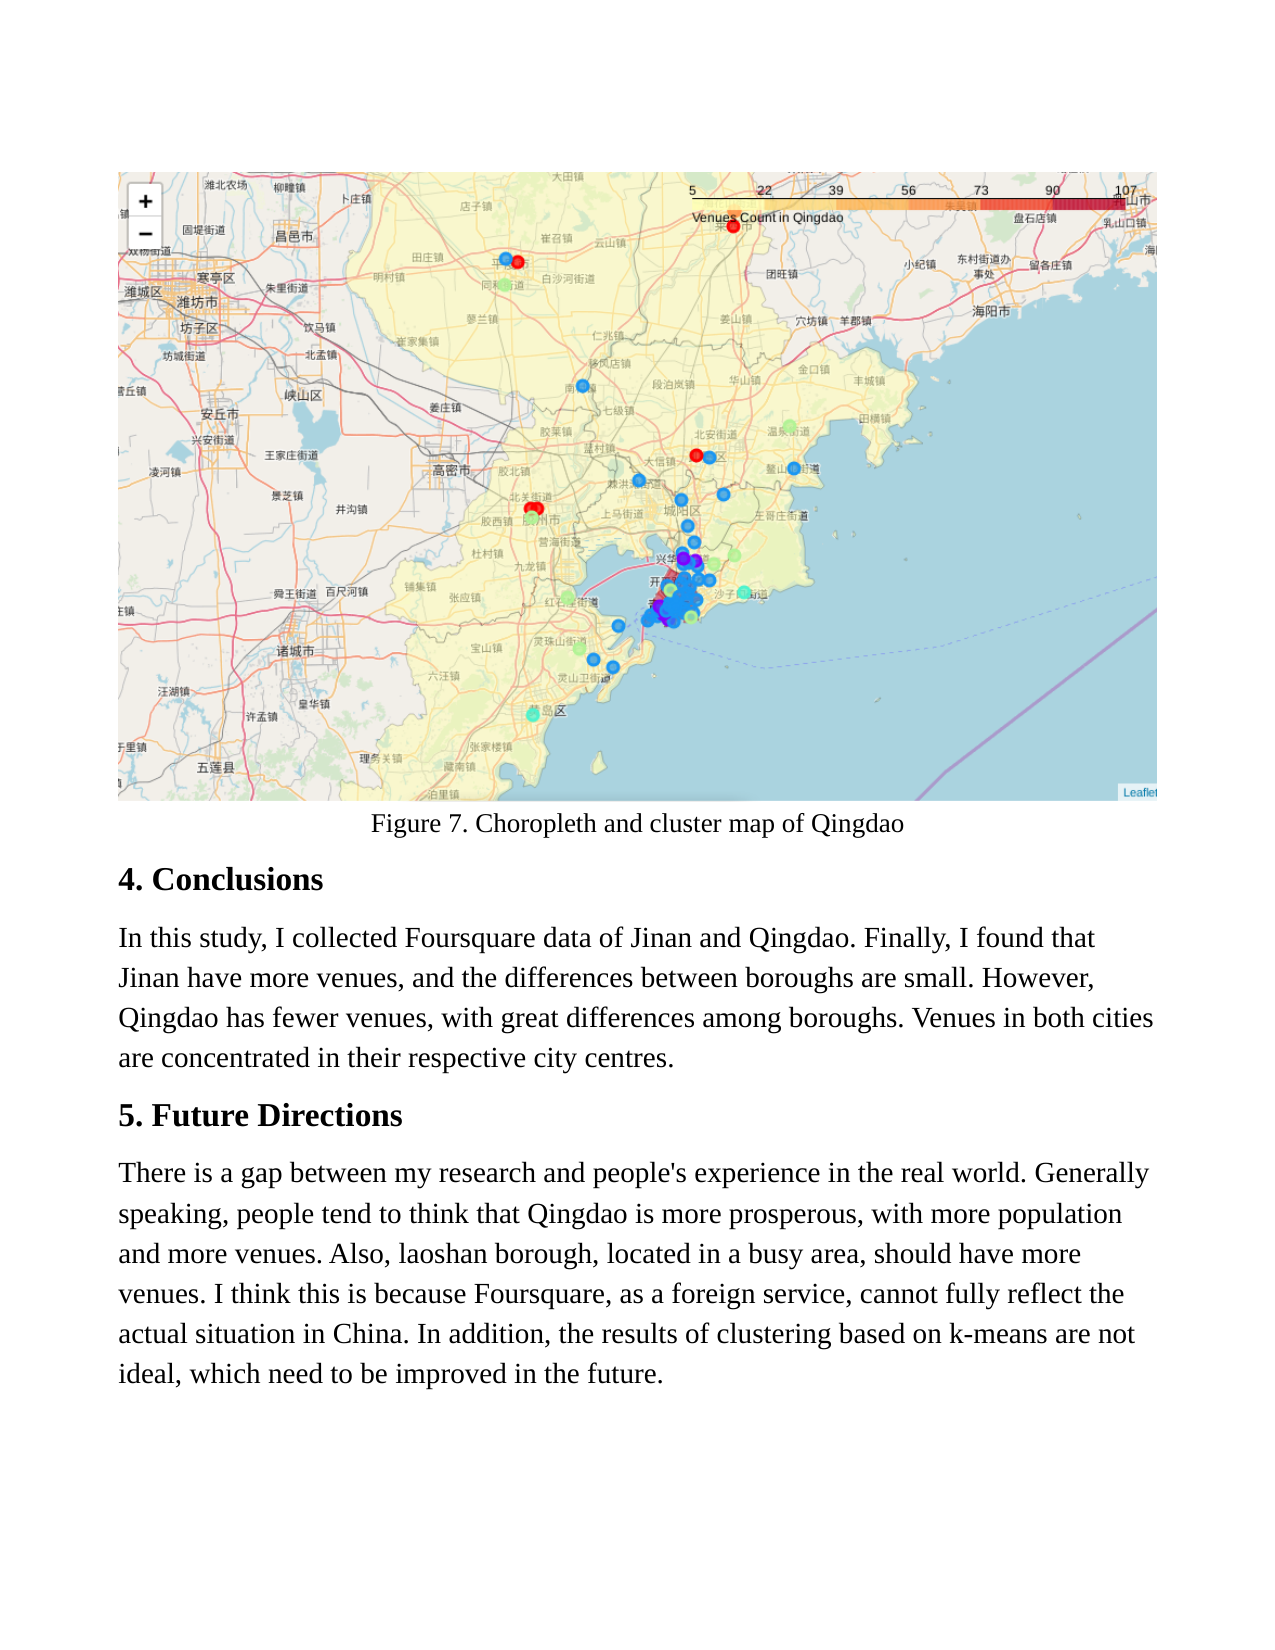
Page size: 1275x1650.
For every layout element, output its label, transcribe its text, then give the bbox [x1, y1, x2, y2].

text 4. Conclusions [118, 859, 1157, 897]
text Figure 7. Choropleth and cluster map of Qingdao [118, 802, 1157, 838]
picture [118, 172, 1157, 802]
text There is a gap between my research and people's experience in the real world. Generally speaking, people tend to think that Qingdao is more prosperous, with more population and more venues. Also, laoshan borough, located in a busy area, should have more venues. I think this is because Foursquare, as a foreign service, cannot fully reflect the actual situation in China. In addition, the results of clustering based on k-means are not ideal, which need to be improved in the future. [118, 1156, 1157, 1390]
text 5. Future Directions [118, 1095, 1157, 1133]
text In this study, I collected Foursquare data of Jinan and Qingdao. Finally, I found that Jinan have more venues, and the differences between boroughs are small. However, Qingdao has fewer venues, with great differences among boroughs. Venues in both cities are concentrated in their respective city centres. [118, 920, 1157, 1074]
